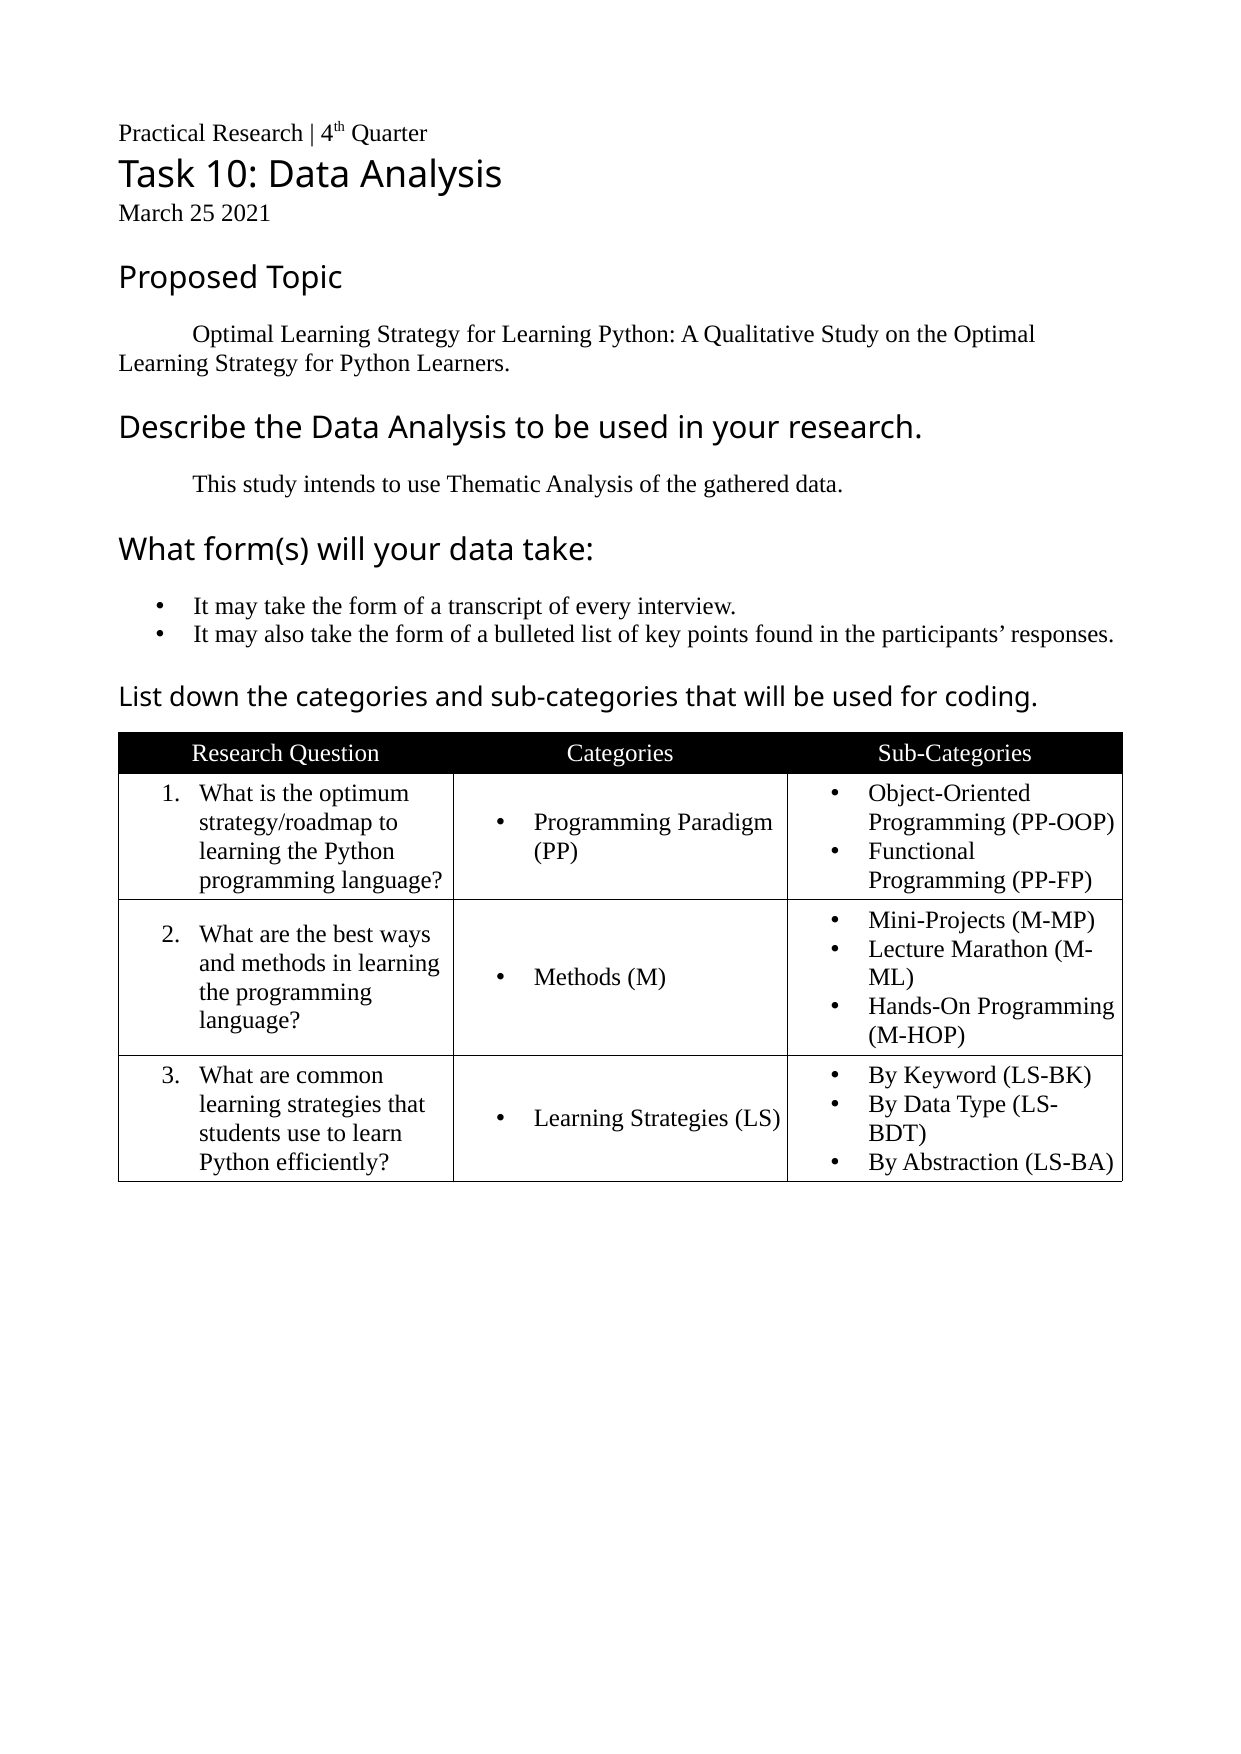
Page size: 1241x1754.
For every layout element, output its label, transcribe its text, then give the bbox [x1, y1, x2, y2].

text Proposed Topic [118, 255, 1122, 298]
table_cell Mini-Projects (M-MP) Lecture Marathon (M-ML) Hands-On Programming (M-HOP) [788, 900, 1122, 1054]
text This study intends to use Thematic Analysis of the gathered data. [118, 469, 1122, 498]
table_cell By Keyword (LS-BK) By Data Type (LS-BDT) By Abstraction (LS-BA) [788, 1056, 1122, 1181]
table_header Sub-Categories [788, 733, 1122, 773]
table_cell What are common learning strategies that students use to learn Python efficiently? [119, 1056, 453, 1181]
table_cell What are the best ways and methods in learning the programming language? [119, 900, 453, 1054]
table_cell Methods (M) [454, 900, 787, 1054]
table_cell What is the optimum strategy/roadmap to learning the Python programming language? [119, 774, 453, 899]
table_header Categories [454, 733, 787, 773]
text Describe the Data Analysis to be used in your research. [118, 406, 1122, 448]
text List down the categories and sub-categories that will be used for coding. [118, 677, 1122, 714]
table_cell Object-Oriented Programming (PP-OOP) Functional Programming (PP-FP) [788, 774, 1122, 899]
list It may take the form of a transcript of every interview. [156, 591, 1122, 619]
table_cell Programming Paradigm (PP) [454, 774, 787, 899]
text March 25 2021 [118, 198, 1122, 227]
table_cell Learning Strategies (LS) [454, 1056, 787, 1181]
text Task 10: Data Analysis [118, 147, 1122, 198]
table_header Research Question [119, 733, 453, 773]
list It may also take the form of a bulleted list of key points found in the participants’ responses. [156, 619, 1122, 648]
text What form(s) will your data take: [118, 527, 1122, 569]
text Practical Research | 4th Quarter [118, 118, 1122, 147]
text Optimal Learning Strategy for Learning Python: A Qualitative Study on the Optimal Learning Strategy for Python Learners. [118, 319, 1122, 377]
